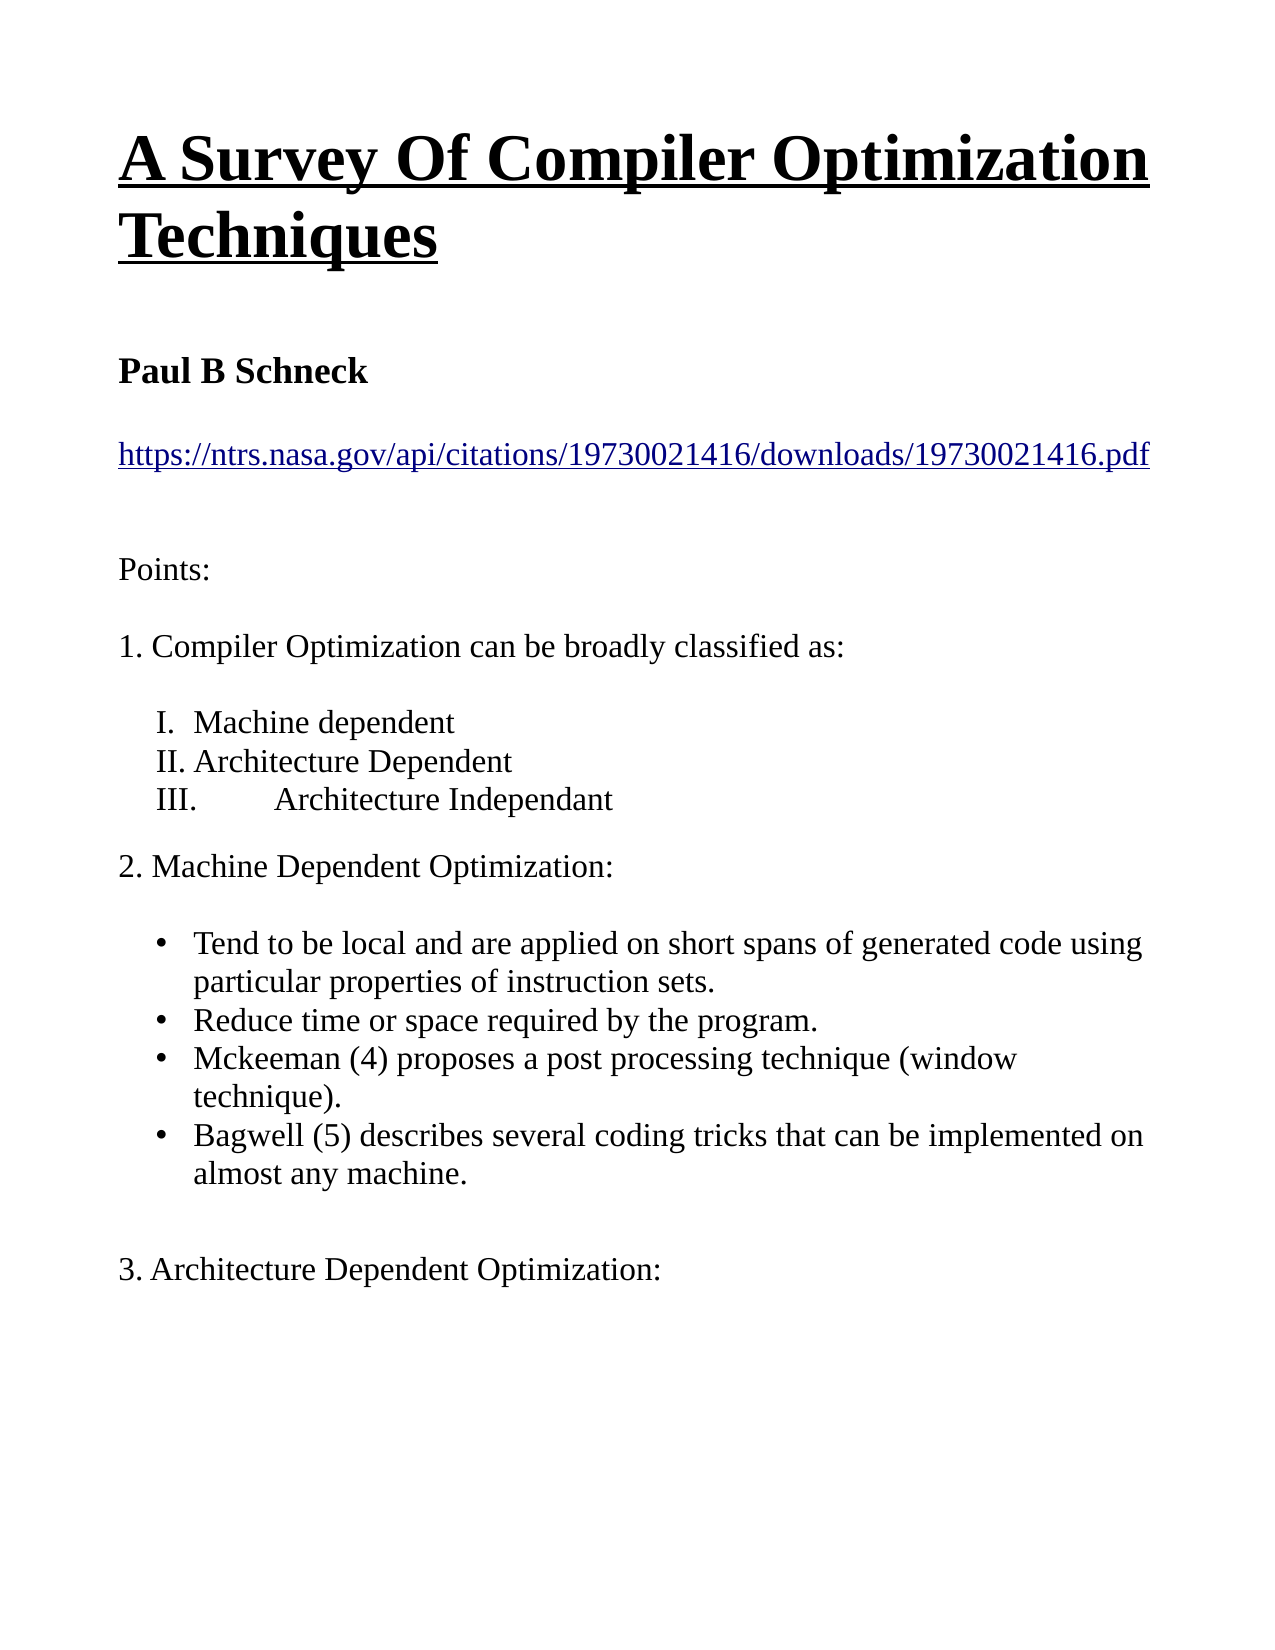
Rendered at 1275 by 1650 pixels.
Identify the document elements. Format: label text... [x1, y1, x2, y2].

list Architecture Dependent [156, 741, 1157, 779]
text 3. Architecture Dependent Optimization: [118, 1249, 1157, 1287]
text Paul B Schneck [118, 348, 1157, 391]
list Architecture Independant [156, 779, 1157, 818]
list Machine dependent [156, 703, 1157, 741]
list Mckeeman (4) proposes a post processing technique (window technique). [156, 1038, 1157, 1115]
list Tend to be local and are applied on short spans of generated code using particular properties of instruction sets. [156, 923, 1157, 1000]
text A Survey Of Compiler Optimization Techniques [118, 118, 1157, 271]
list Bagwell (5) describes several coding tricks that can be implemented on almost any machine. [156, 1115, 1157, 1191]
text Points: [118, 549, 1157, 588]
text https://ntrs.nasa.gov/api/citations/19730021416/downloads/19730021416.pdf [118, 434, 1157, 473]
text 1. Compiler Optimization can be broadly classified as: [118, 626, 1157, 664]
text 2. Machine Dependent Optimization: [118, 846, 1157, 885]
list Reduce time or space required by the program. [156, 1000, 1157, 1038]
